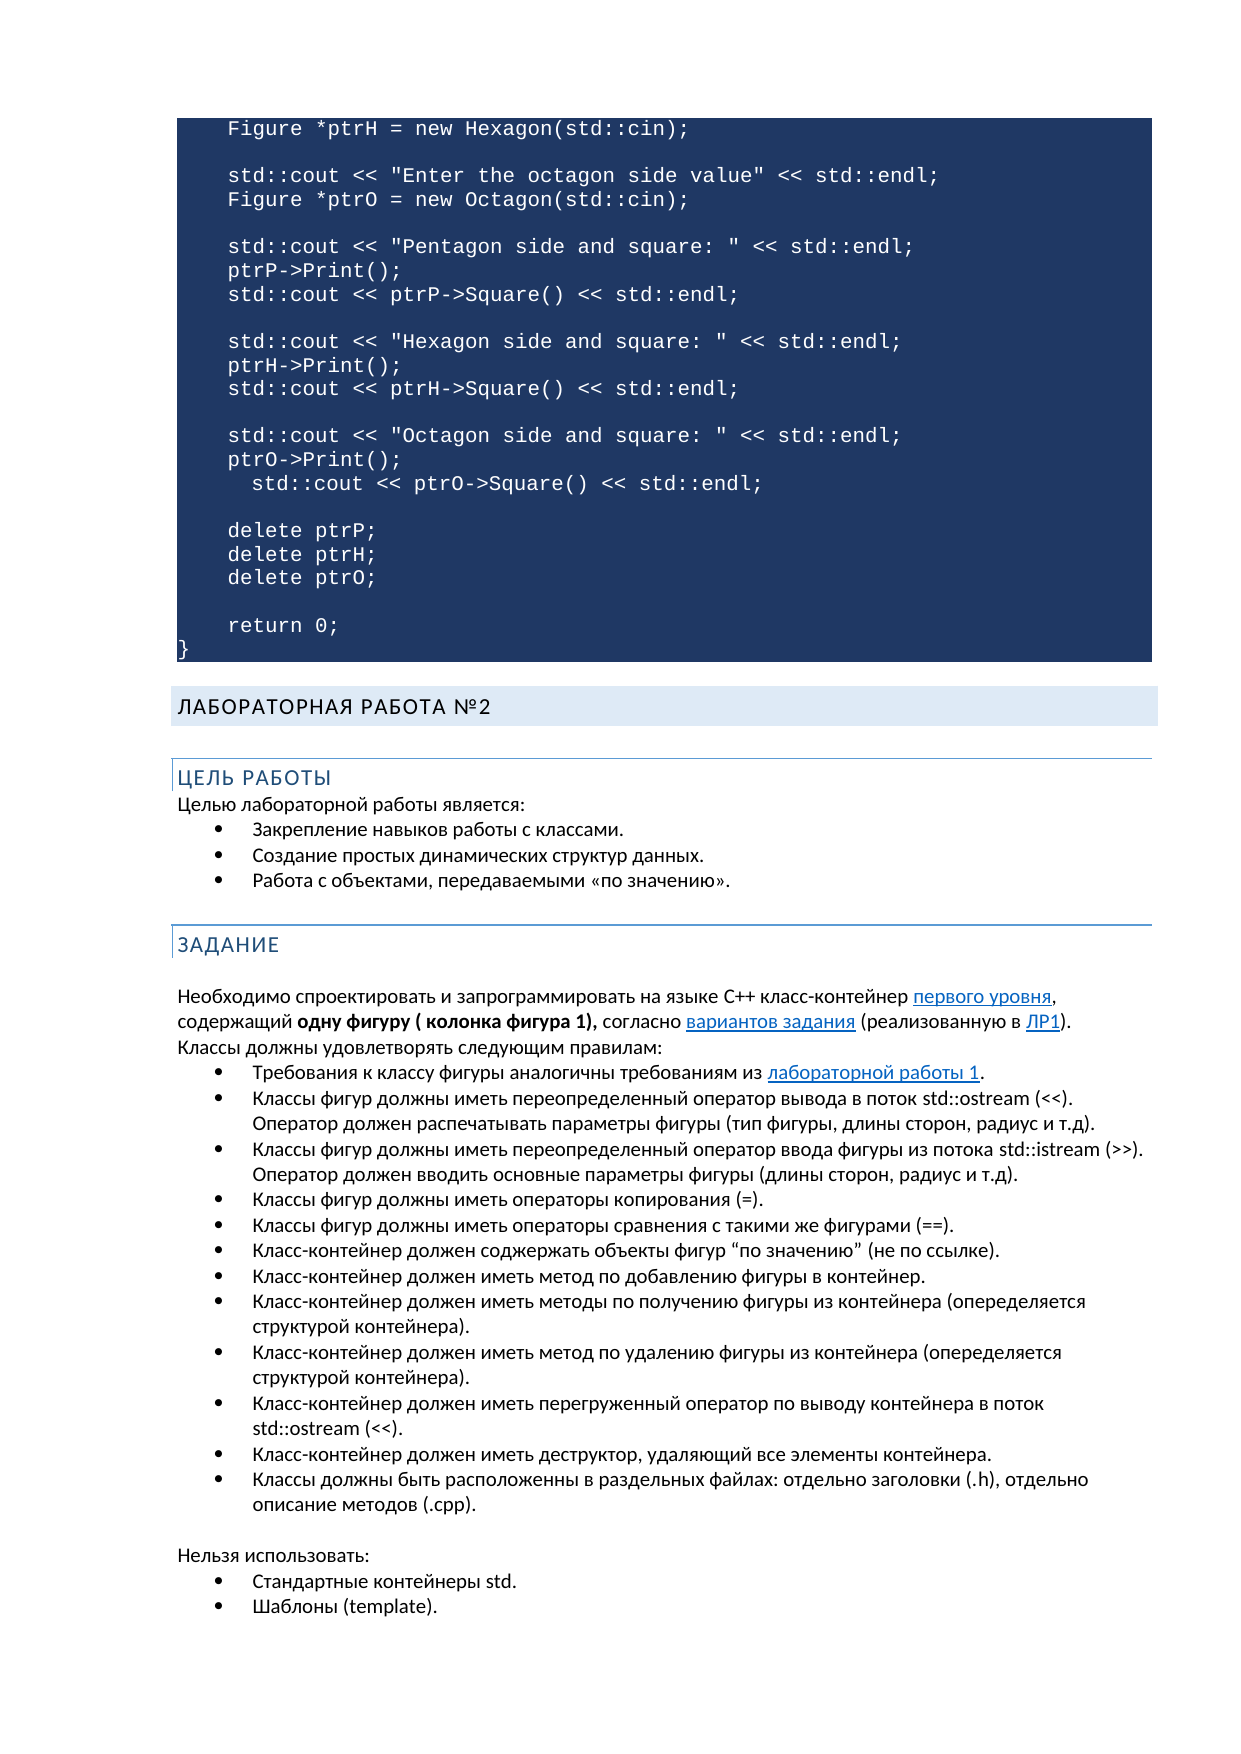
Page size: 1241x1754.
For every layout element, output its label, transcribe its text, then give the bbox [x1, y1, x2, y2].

text return 0; [177, 615, 1152, 638]
list Класс-контейнер должен соджержать объекты фигур “по значению” (не по ссылке). [215, 1237, 1152, 1263]
list Шаблоны (template). [215, 1593, 1152, 1619]
subtitle Задание [173, 926, 1152, 958]
text delete ptrH; [177, 544, 1152, 567]
list Класс-контейнер должен иметь метод по добавлению фигуры в контейнер. [215, 1263, 1152, 1288]
text std::cout << ptrP->Square() << std::endl; [177, 284, 1152, 307]
text Классы должны удовлетворять следующим правилам: [177, 1034, 1152, 1059]
text Figure *ptrH = new Hexagon(std::cin); [177, 118, 1152, 142]
list Классы фигур должны иметь переопределенный оператор ввода фигуры из потока std::istream (>>). Оператор должен вводить основные параметры фигуры (длины сторон, радиус и т.д). [215, 1136, 1152, 1187]
list Создание простых динамических структур данных. [215, 842, 1152, 867]
text std::cout << "Pentagon side and square: " << std::endl; [177, 236, 1152, 260]
text } [177, 638, 1152, 662]
text std::cout << "Hexagon side and square: " << std::endl; [177, 331, 1152, 354]
list Классы фигур должны иметь операторы сравнения с такими же фигурами (==). [215, 1212, 1152, 1237]
list Закрепление навыков работы с классами. [215, 817, 1152, 842]
text Необходимо спроектировать и запрограммировать на языке C++ класс-контейнер первого уровня, содержащий одну фигуру ( колонка фигура 1), согласно вариантов задания (реализованную в ЛР1). [177, 983, 1152, 1034]
list Класс-контейнер должен иметь деструктор, удаляющий все элементы контейнера. [215, 1441, 1152, 1466]
subtitle Цель работы [173, 759, 1152, 791]
list Классы должны быть расположенны в раздельных файлах: отдельно заголовки (.h), отдельно описание методов (.cpp). [215, 1466, 1152, 1517]
text Figure *ptrO = new Octagon(std::cin); [177, 189, 1152, 213]
list Класс-контейнер должен иметь методы по получению фигуры из контейнера (опеределяется структурой контейнера). [215, 1288, 1152, 1339]
text Нельзя использовать: [177, 1542, 1152, 1568]
text ptrO->Print(); [177, 449, 1152, 473]
text delete ptrP; [177, 520, 1152, 544]
text std::cout << "Octagon side and square: " << std::endl; [177, 426, 1152, 449]
text std::cout << ptrH->Square() << std::endl; [177, 378, 1152, 402]
list Требования к классу фигуры аналогичны требованиям из лабораторной работы 1. [215, 1059, 1152, 1085]
text std::cout << "Enter the octagon side value" << std::endl; [177, 165, 1152, 189]
text delete ptrO; [177, 567, 1152, 591]
list Класс-контейнер должен иметь метод по удалению фигуры из контейнера (опеределяется структурой контейнера). [215, 1339, 1152, 1390]
text std::cout << ptrO->Square() << std::endl; [177, 473, 1152, 496]
list Работа с объектами, передаваемыми «по значению». [215, 867, 1152, 893]
list Классы фигур должны иметь операторы копирования (=). [215, 1187, 1152, 1212]
list Классы фигур должны иметь переопределенный оператор вывода в поток std::ostream (<<). Оператор должен распечатывать параметры фигуры (тип фигуры, длины сторон, радиус и т.д). [215, 1085, 1152, 1136]
list Стандартные контейнеры std. [215, 1568, 1152, 1593]
subtitle Лабораторная работа №2 [177, 692, 1152, 720]
text Целью лабораторной работы является: [177, 791, 1152, 817]
text ptrH->Print(); [177, 354, 1152, 378]
list Класс-контейнер должен иметь перегруженный оператор по выводу контейнера в поток std::ostream (<<). [215, 1390, 1152, 1441]
text ptrP->Print(); [177, 260, 1152, 284]
